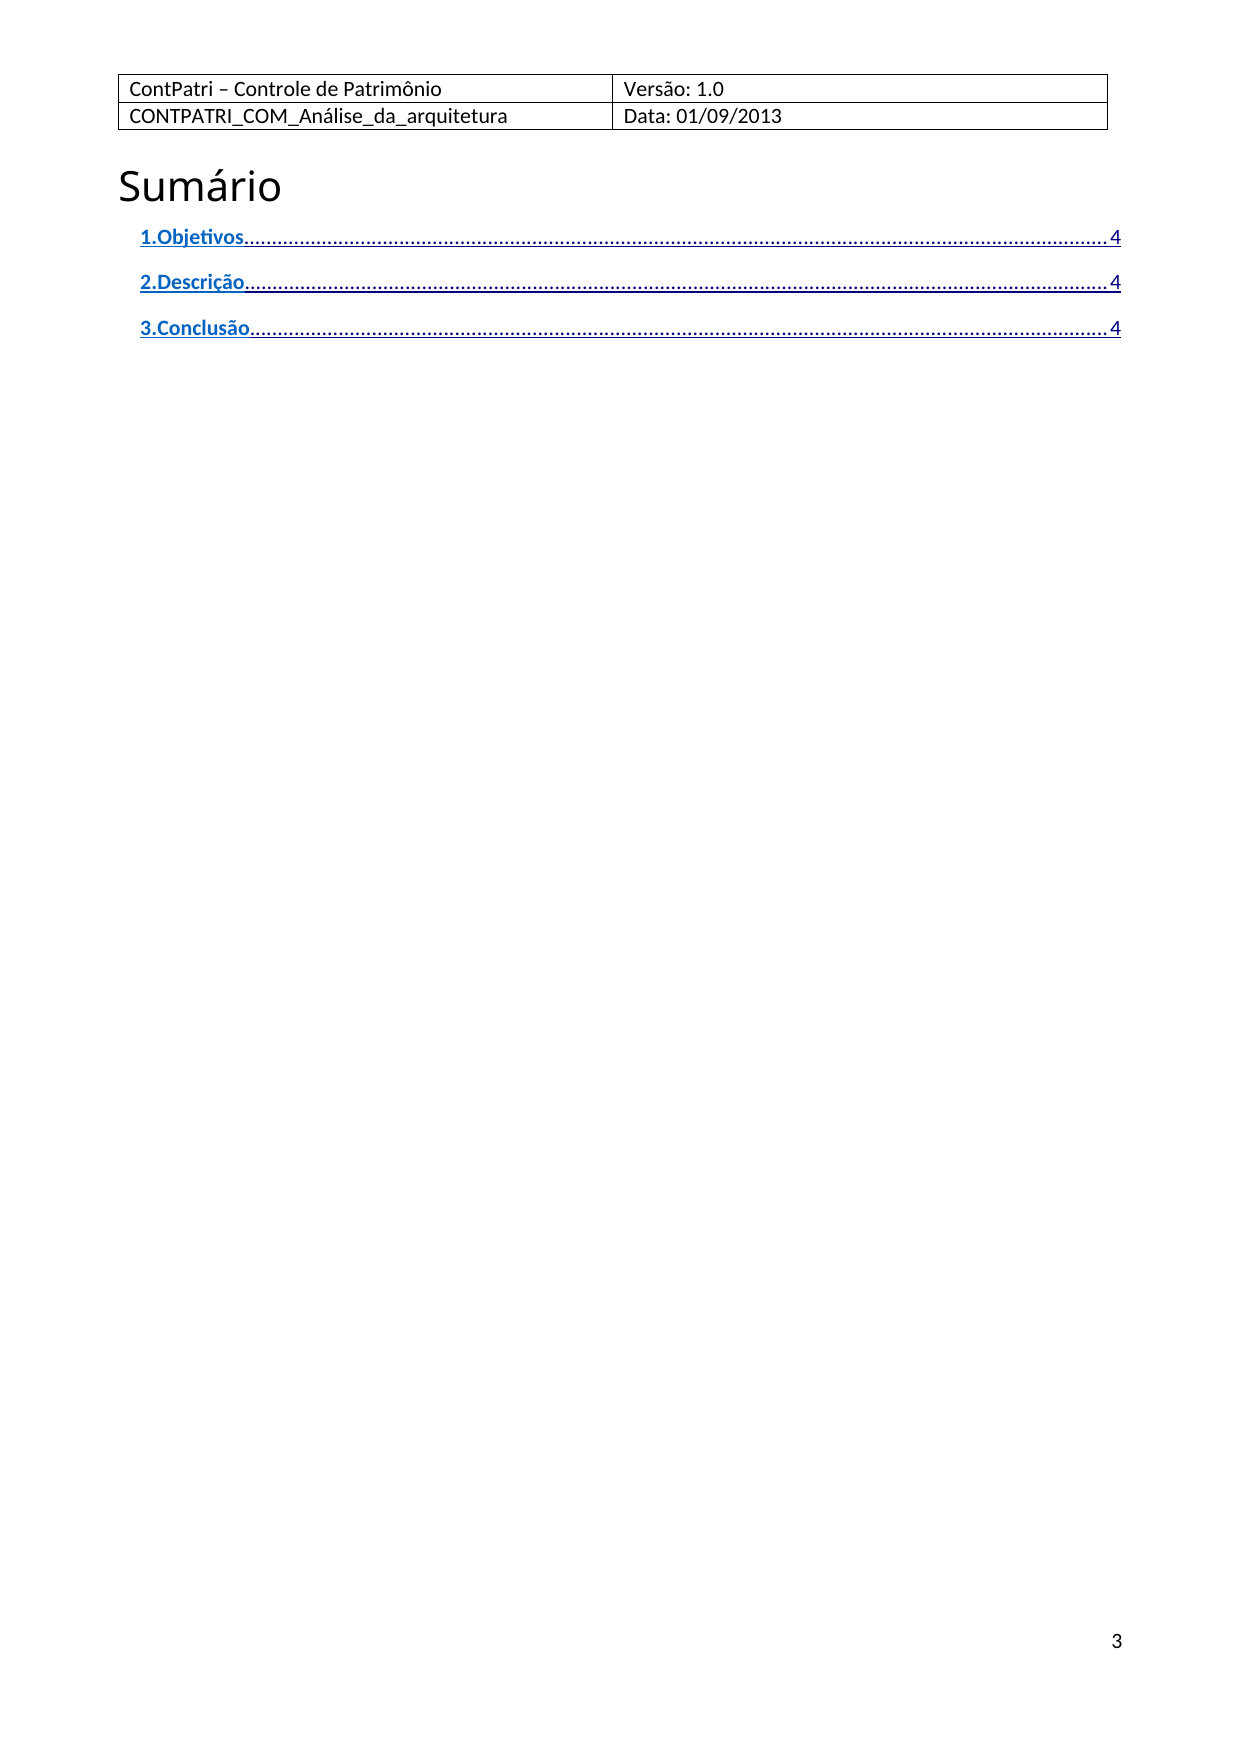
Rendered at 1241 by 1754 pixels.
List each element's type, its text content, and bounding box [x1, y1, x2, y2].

text 1. Objetivos 4 [140, 222, 1122, 250]
text Sumário [118, 157, 1122, 214]
text 3. Conclusão 4 [140, 313, 1122, 341]
text 2. Descrição 4 [140, 267, 1122, 296]
